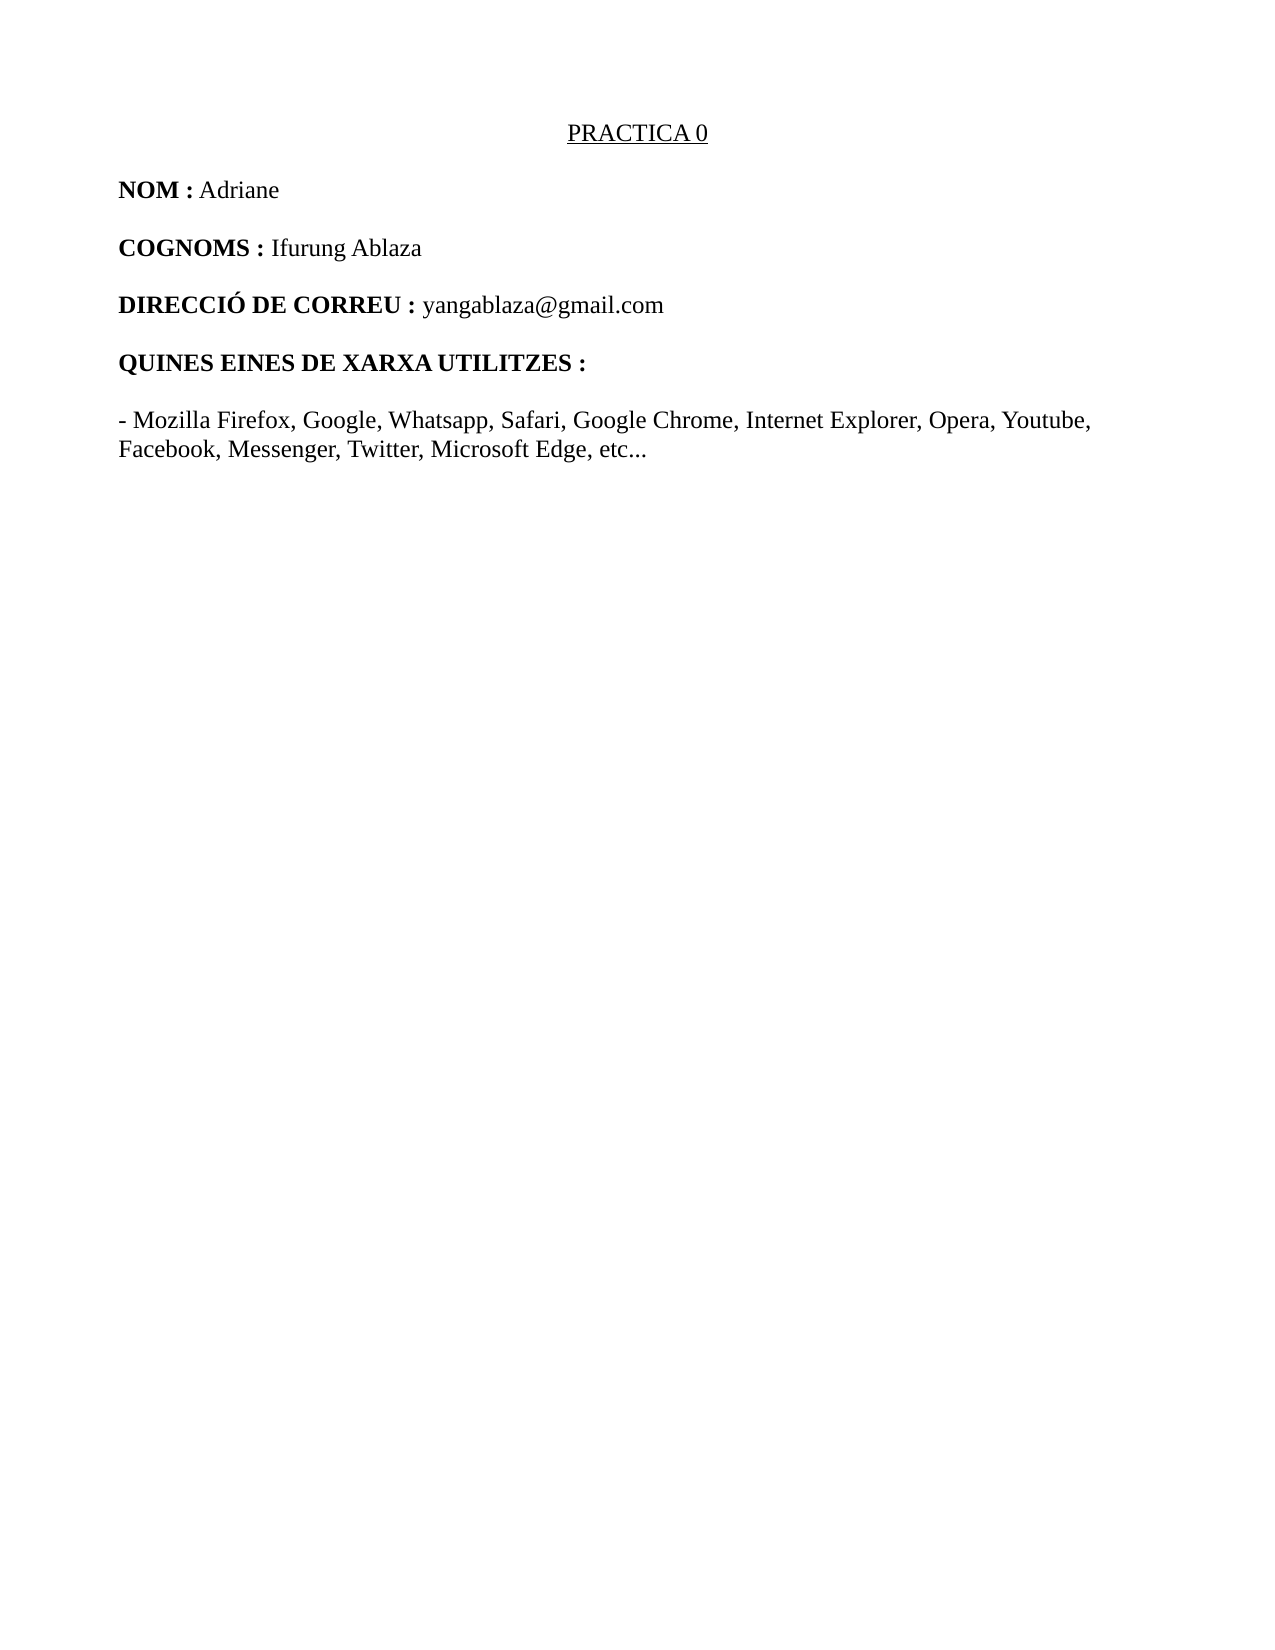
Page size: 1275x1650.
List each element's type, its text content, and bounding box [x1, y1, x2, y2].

text - Mozilla Firefox, Google, Whatsapp, Safari, Google Chrome, Internet Explorer, Opera, Youtube, Facebook, Messenger, Twitter, Microsoft Edge, etc... [118, 406, 1157, 463]
text COGNOMS : Ifurung Ablaza [118, 233, 1157, 262]
text QUINES EINES DE XARXA UTILITZES : [118, 348, 1157, 377]
text DIRECCIÓ DE CORREU : yangablaza@gmail.com [118, 291, 1157, 319]
text NOM : Adriane [118, 176, 1157, 204]
text PRACTICA 0 [118, 118, 1157, 147]
